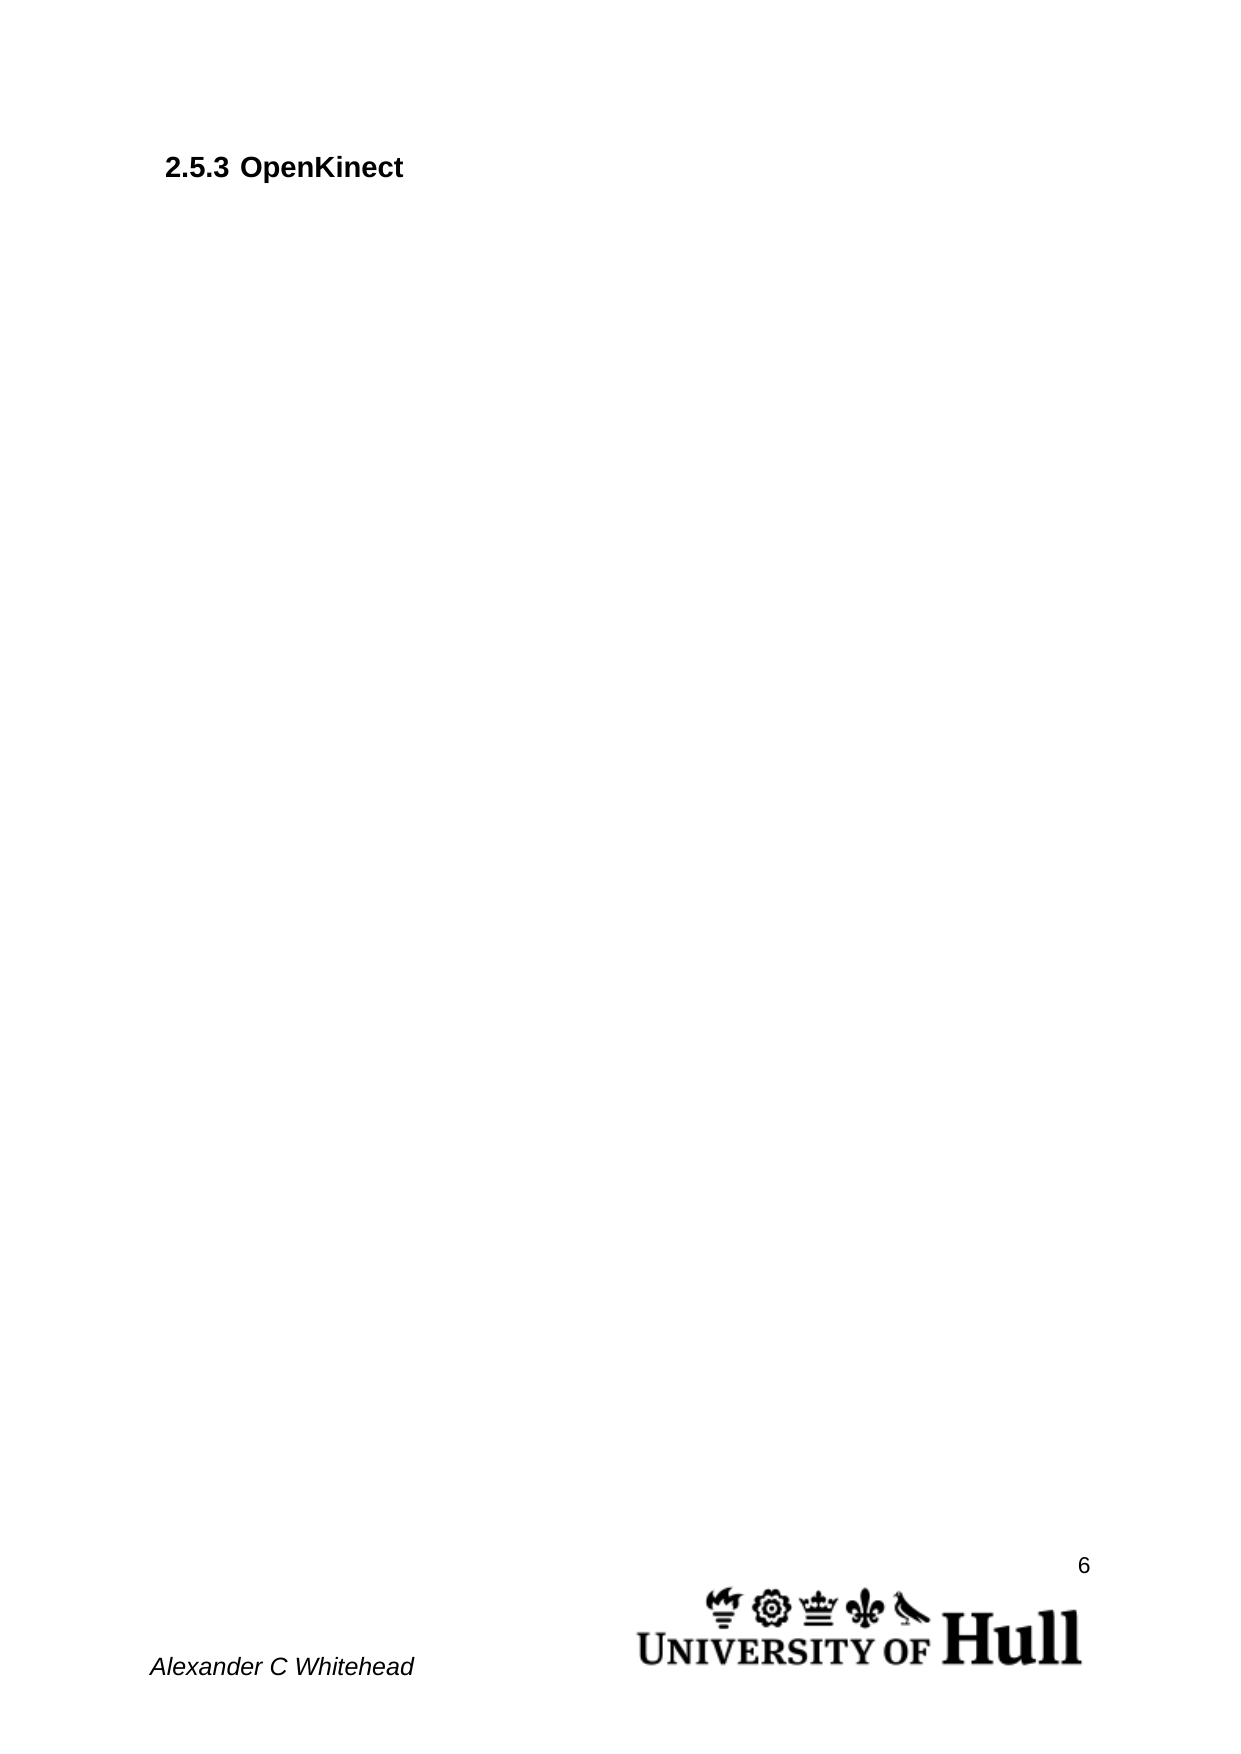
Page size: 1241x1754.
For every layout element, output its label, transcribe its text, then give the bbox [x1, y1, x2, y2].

picture [630, 1578, 1091, 1675]
subtitle OpenKinect [165, 150, 1090, 183]
